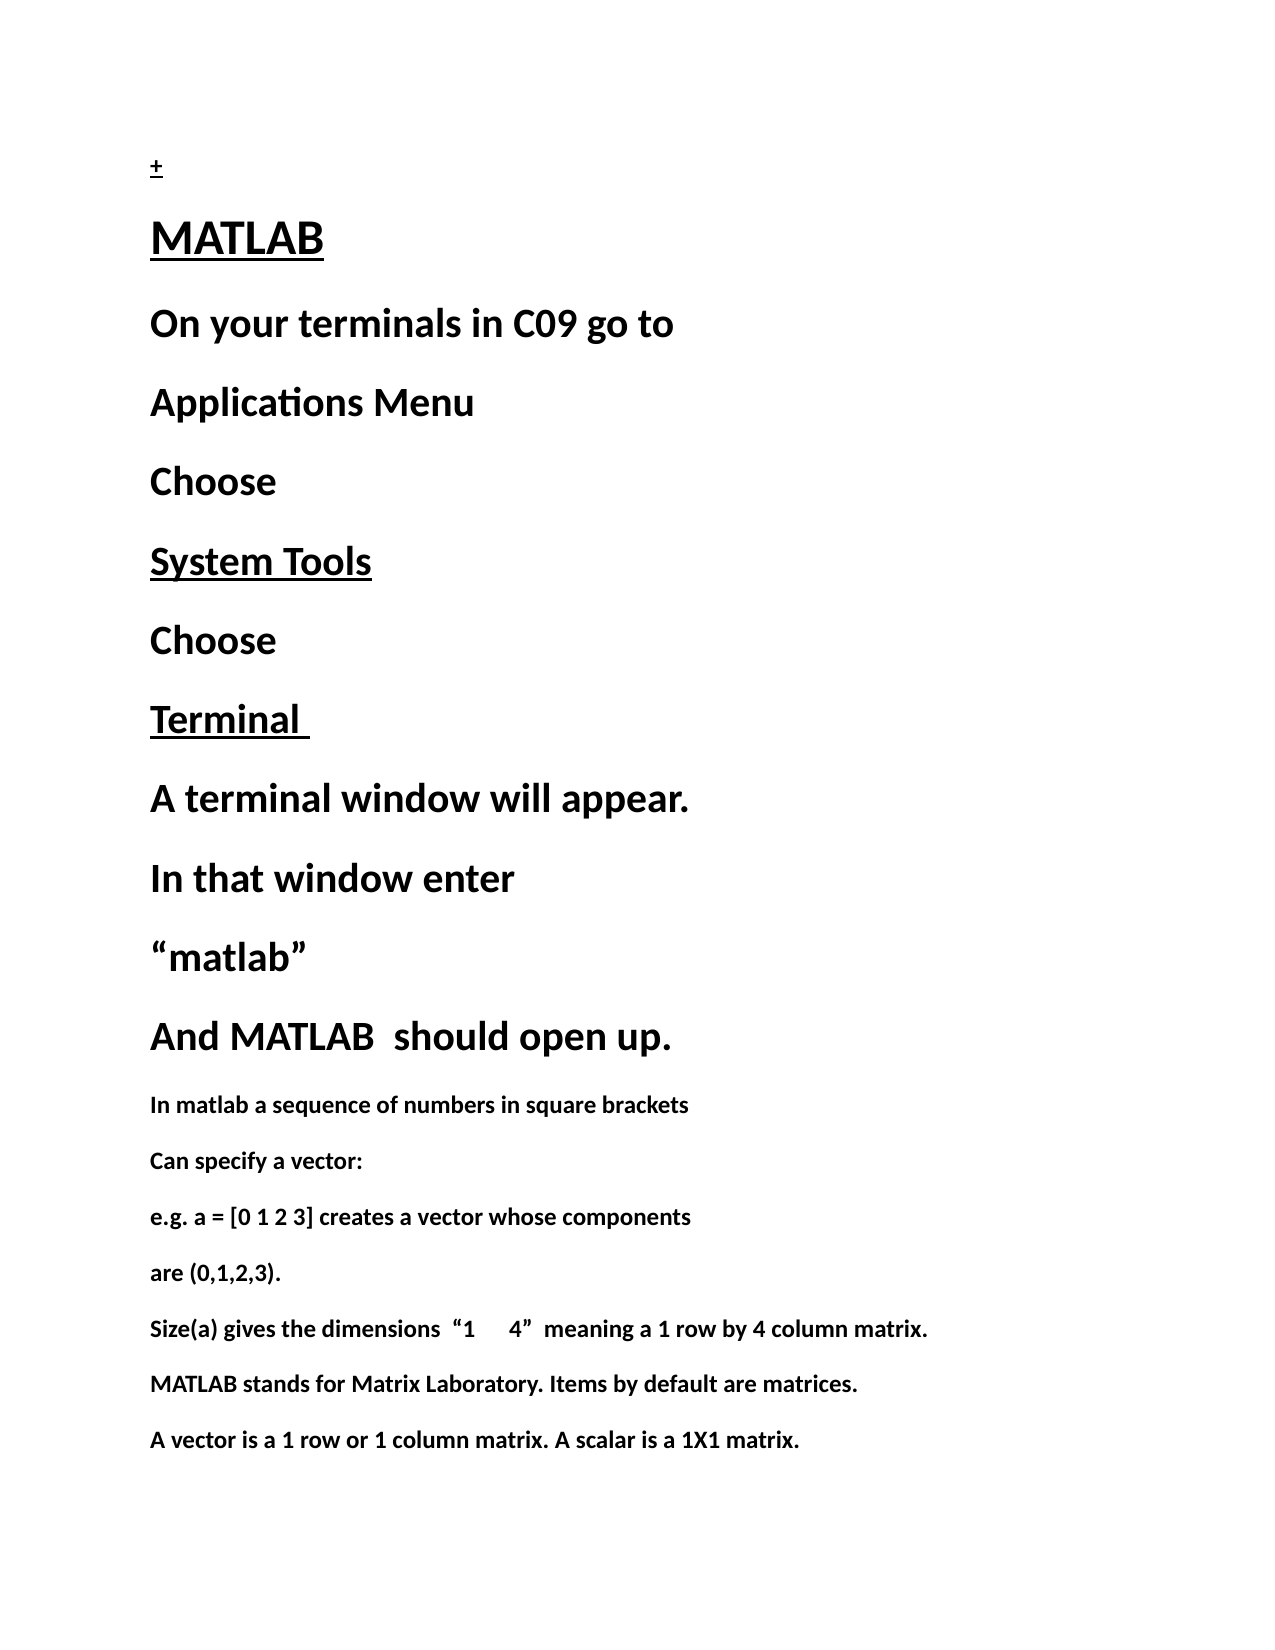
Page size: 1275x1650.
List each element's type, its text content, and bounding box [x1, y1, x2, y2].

text In matlab a sequence of numbers in square brackets [150, 1089, 1125, 1120]
text On your terminals in C09 go to [150, 297, 1125, 348]
text A terminal window will appear. [150, 772, 1125, 823]
text A vector is a 1 row or 1 column matrix. A scalar is a 1X1 matrix. [150, 1424, 1125, 1455]
text are (0,1,2,3). [150, 1257, 1125, 1287]
text System Tools [150, 534, 1125, 585]
text Terminal [150, 693, 1125, 744]
text “matlab” [150, 931, 1125, 982]
text Applications Menu [150, 376, 1125, 427]
text MATLAB stands for Matrix Laboratory. Items by default are matrices. [150, 1369, 1125, 1399]
text Choose [150, 614, 1125, 665]
text And MATLAB should open up. [150, 1010, 1125, 1061]
text e.g. a = [0 1 2 3] creates a vector whose components [150, 1201, 1125, 1232]
text In that window enter [150, 852, 1125, 902]
text + [150, 150, 1125, 181]
text Can specify a vector: [150, 1145, 1125, 1176]
text Choose [150, 455, 1125, 506]
text Size(a) gives the dimensions “1 4” meaning a 1 row by 4 column matrix. [150, 1313, 1125, 1343]
text MATLAB [150, 206, 1125, 267]
